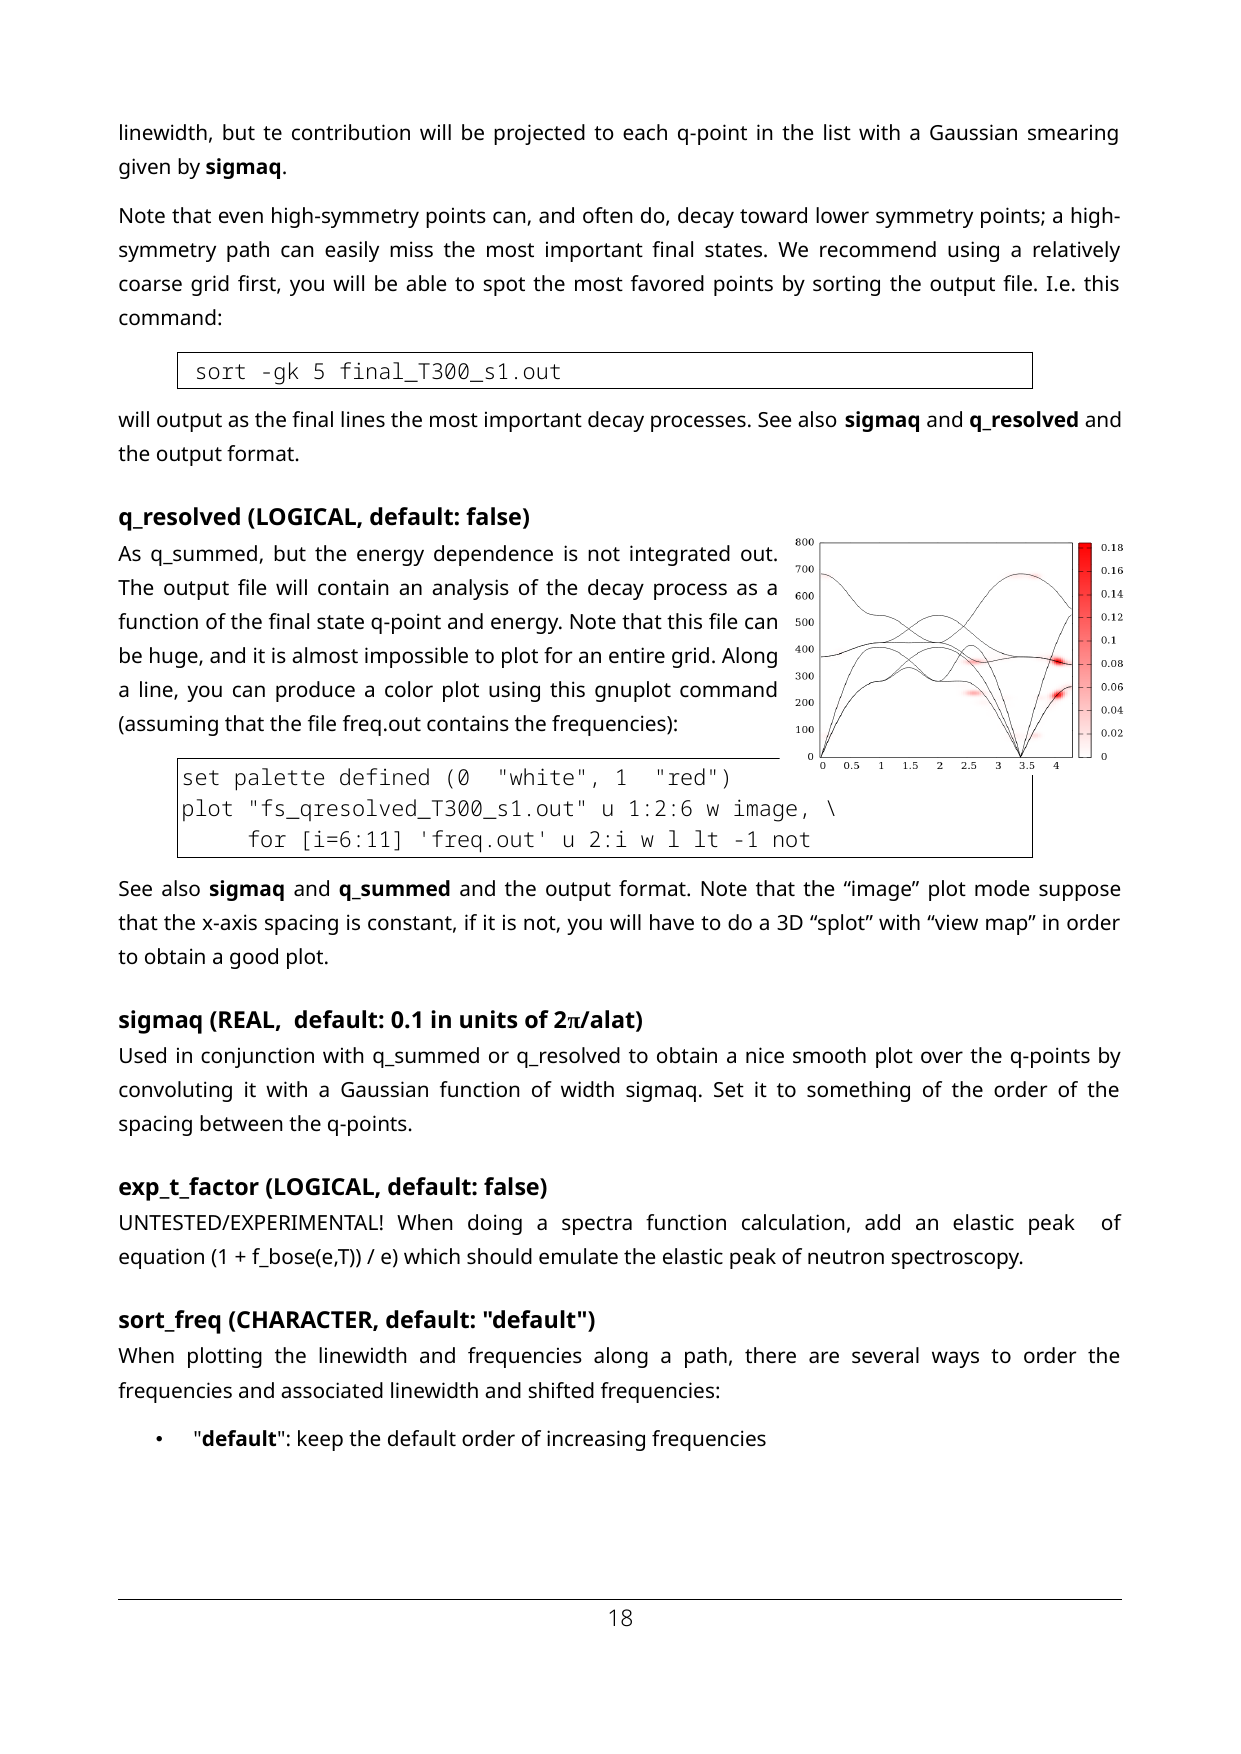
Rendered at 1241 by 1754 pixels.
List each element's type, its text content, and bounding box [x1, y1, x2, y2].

text will output as the final lines the most important decay processes. See also sigmaq and q_resolved and the output format. [118, 405, 1122, 468]
subtitle sigmaq (REAL, default: 0.1 in units of 2π/alat) [118, 1003, 1122, 1035]
picture [779, 532, 1140, 775]
text Used in conjunction with q_summed or q_resolved to obtain a nice smooth plot over the q-points by convoluting it with a Gaussian function of width sigmaq. Set it to something of the order of the spacing between the q-points. [118, 1041, 1122, 1138]
text See also sigmaq and q_summed and the output format. Note that the “image” plot mode suppose that the x-axis spacing is constant, if it is not, you will have to do a 3D “splot” with “view map” in order to obtain a good plot. [118, 874, 1122, 970]
list "default": keep the default order of increasing frequencies [156, 1424, 1122, 1453]
text When plotting the linewidth and frequencies along a path, there are several ways to order the frequencies and associated linewidth and shifted frequencies: [118, 1342, 1122, 1404]
text Note that even high-symmetry points can, and often do, decay toward lower symmetry points; a high-symmetry path can easily miss the most important final states. We recommend using a relatively coarse grid first, you will be able to spot the most favored points by sorting the output file. I.e. this command: [118, 201, 1122, 331]
text UNTESTED/EXPERIMENTAL! When doing a spectra function calculation, add an elastic peak of equation (1 + f_bose(e,T)) / e) which should emulate the elastic peak of neutron spectroscopy. [118, 1208, 1122, 1271]
text set palette defined (0 "white", 1 "red") plot "fs_qresolved_T300_s1.out" u 1:2:6 w image, \ for [i=6:11] 'freq.out' u 2:i w l lt -1 not [178, 759, 1032, 857]
text linewidth, but te contribution will be projected to each q-point in the list with a Gaussian smearing given by sigmaq. [118, 118, 1122, 181]
text sort -gk 5 final_T300_s1.out [178, 353, 1032, 388]
subtitle exp_t_factor (LOGICAL, default: false) [118, 1170, 1122, 1202]
text As q_summed, but the energy dependence is not integrated out. The output file will contain an analysis of the decay process as a function of the final state q-point and energy. Note that this file can be huge, and it is almost impossible to plot for an entire grid. Along a line, you can produce a color plot using this gnuplot command (assuming that the file freq.out contains the frequencies): [118, 539, 779, 737]
subtitle q_resolved (LOGICAL, default: false) [118, 501, 1122, 532]
subtitle sort_freq (CHARACTER, default: "default") [118, 1304, 1122, 1335]
